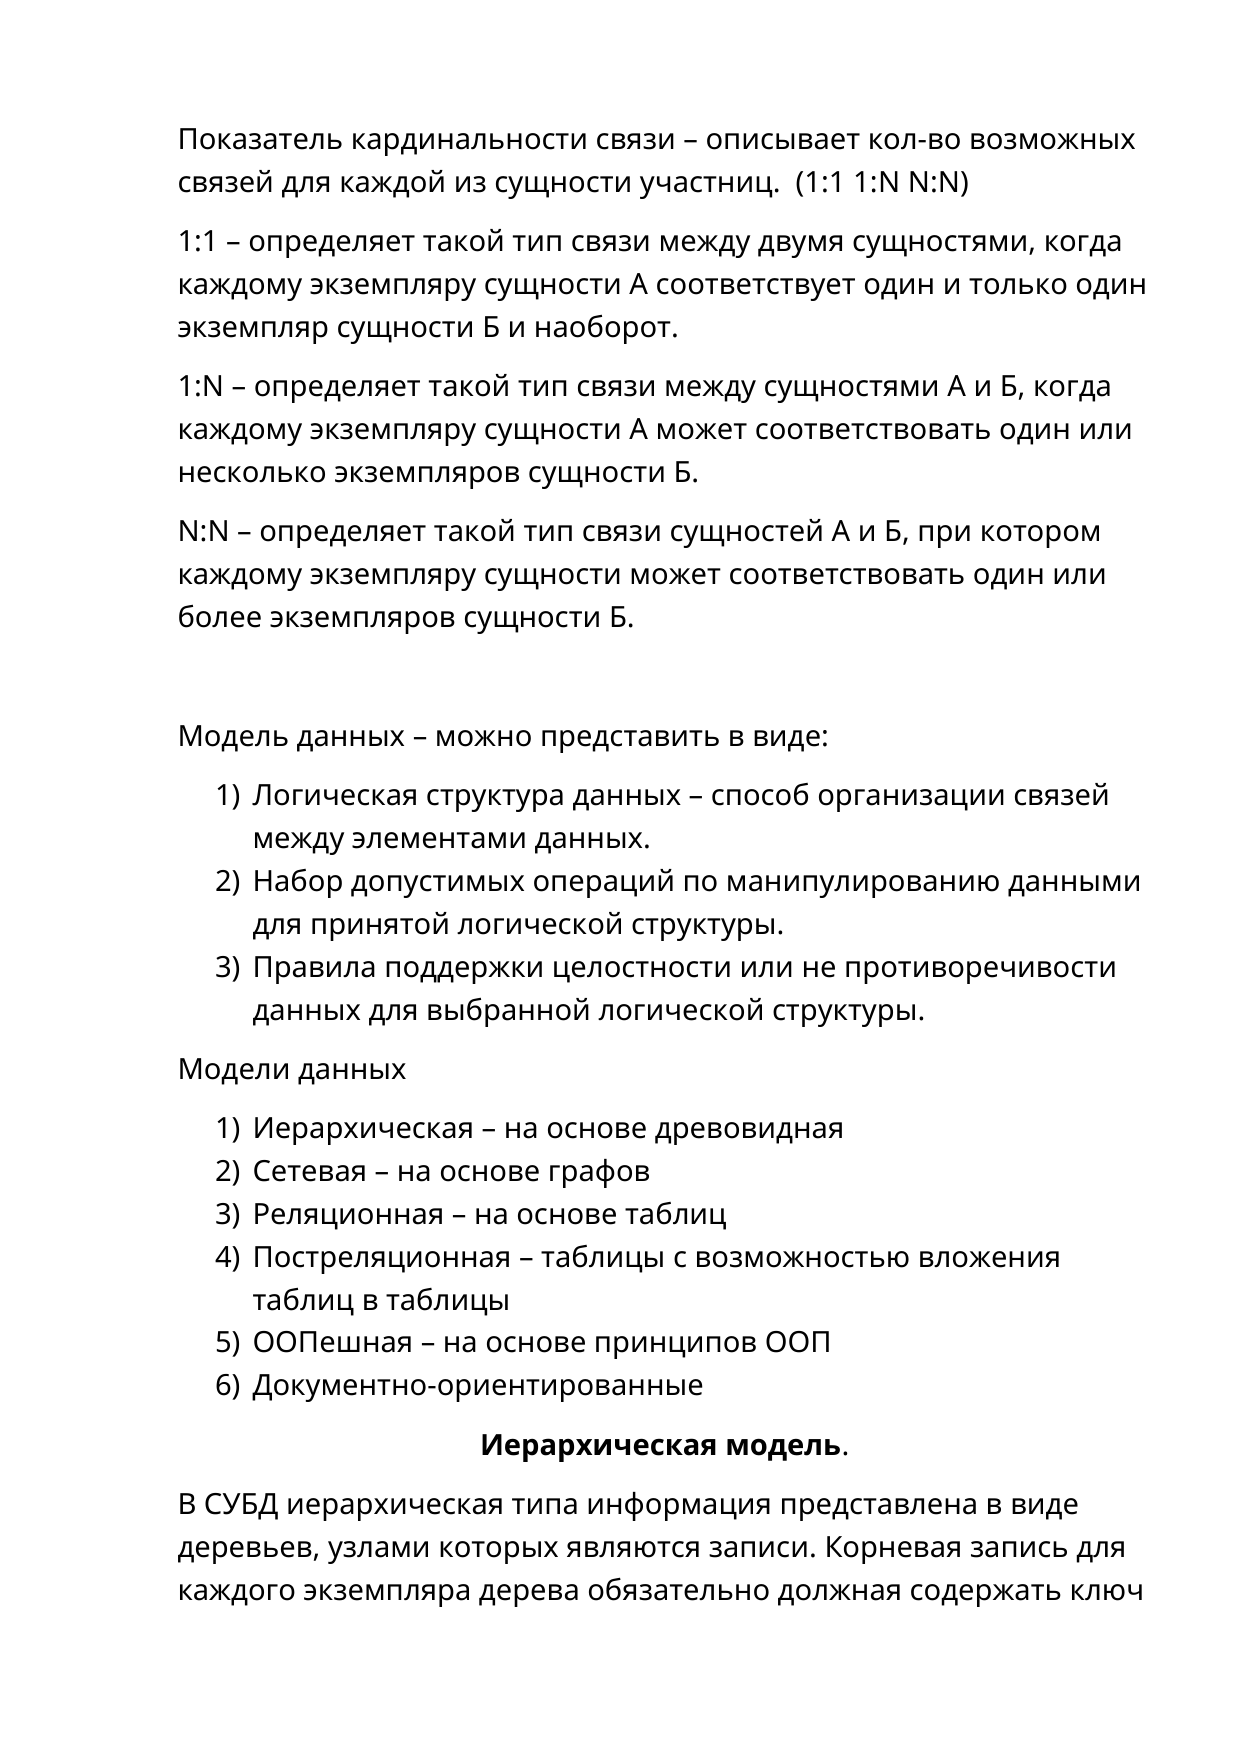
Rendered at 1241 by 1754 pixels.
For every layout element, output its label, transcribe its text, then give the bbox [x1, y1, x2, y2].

list ООПешная – на основе принципов ООП [215, 1322, 1152, 1361]
text 1:N – определяет такой тип связи между сущностями А и Б, когда каждому экземпляру сущности А может соответствовать один или несколько экземпляров сущности Б. [177, 366, 1152, 491]
text Модели данных [177, 1048, 1152, 1088]
text Модель данных – можно представить в виде: [177, 715, 1152, 755]
text Показатель кардинальности связи – описывает кол-во возможных связей для каждой из сущности участниц. (1:1 1:N N:N) [177, 118, 1152, 201]
list Сетевая – на основе графов [215, 1151, 1152, 1190]
list Набор допустимых операций по манипулированию данными для принятой логической структуры. [215, 860, 1152, 943]
list Постреляционная – таблицы с возможностью вложения таблиц в таблицы [215, 1236, 1152, 1319]
text 1:1 – определяет такой тип связи между двумя сущностями, когда каждому экземпляру сущности А соответствует один и только один экземпляр сущности Б и наоборот. [177, 220, 1152, 346]
text В СУБД иерархическая типа информация представлена в виде деревьев, узлами которых являются записи. Корневая запись для каждого экземпляра дерева обязательно должная содержать ключ [177, 1483, 1152, 1609]
list Правила поддержки целостности или не противоречивости данных для выбранной логической структуры. [215, 946, 1152, 1028]
list Документно-ориентированные [215, 1364, 1152, 1404]
text N:N – определяет такой тип связи сущностей А и Б, при котором каждому экземпляру сущности может соответствовать один или более экземпляров сущности Б. [177, 511, 1152, 636]
list Реляционная – на основе таблиц [215, 1193, 1152, 1233]
list Логическая структура данных – способ организации связей между элементами данных. [215, 775, 1152, 857]
list Иерархическая – на основе древовидная [215, 1108, 1152, 1147]
text Иерархическая модель. [177, 1424, 1152, 1464]
